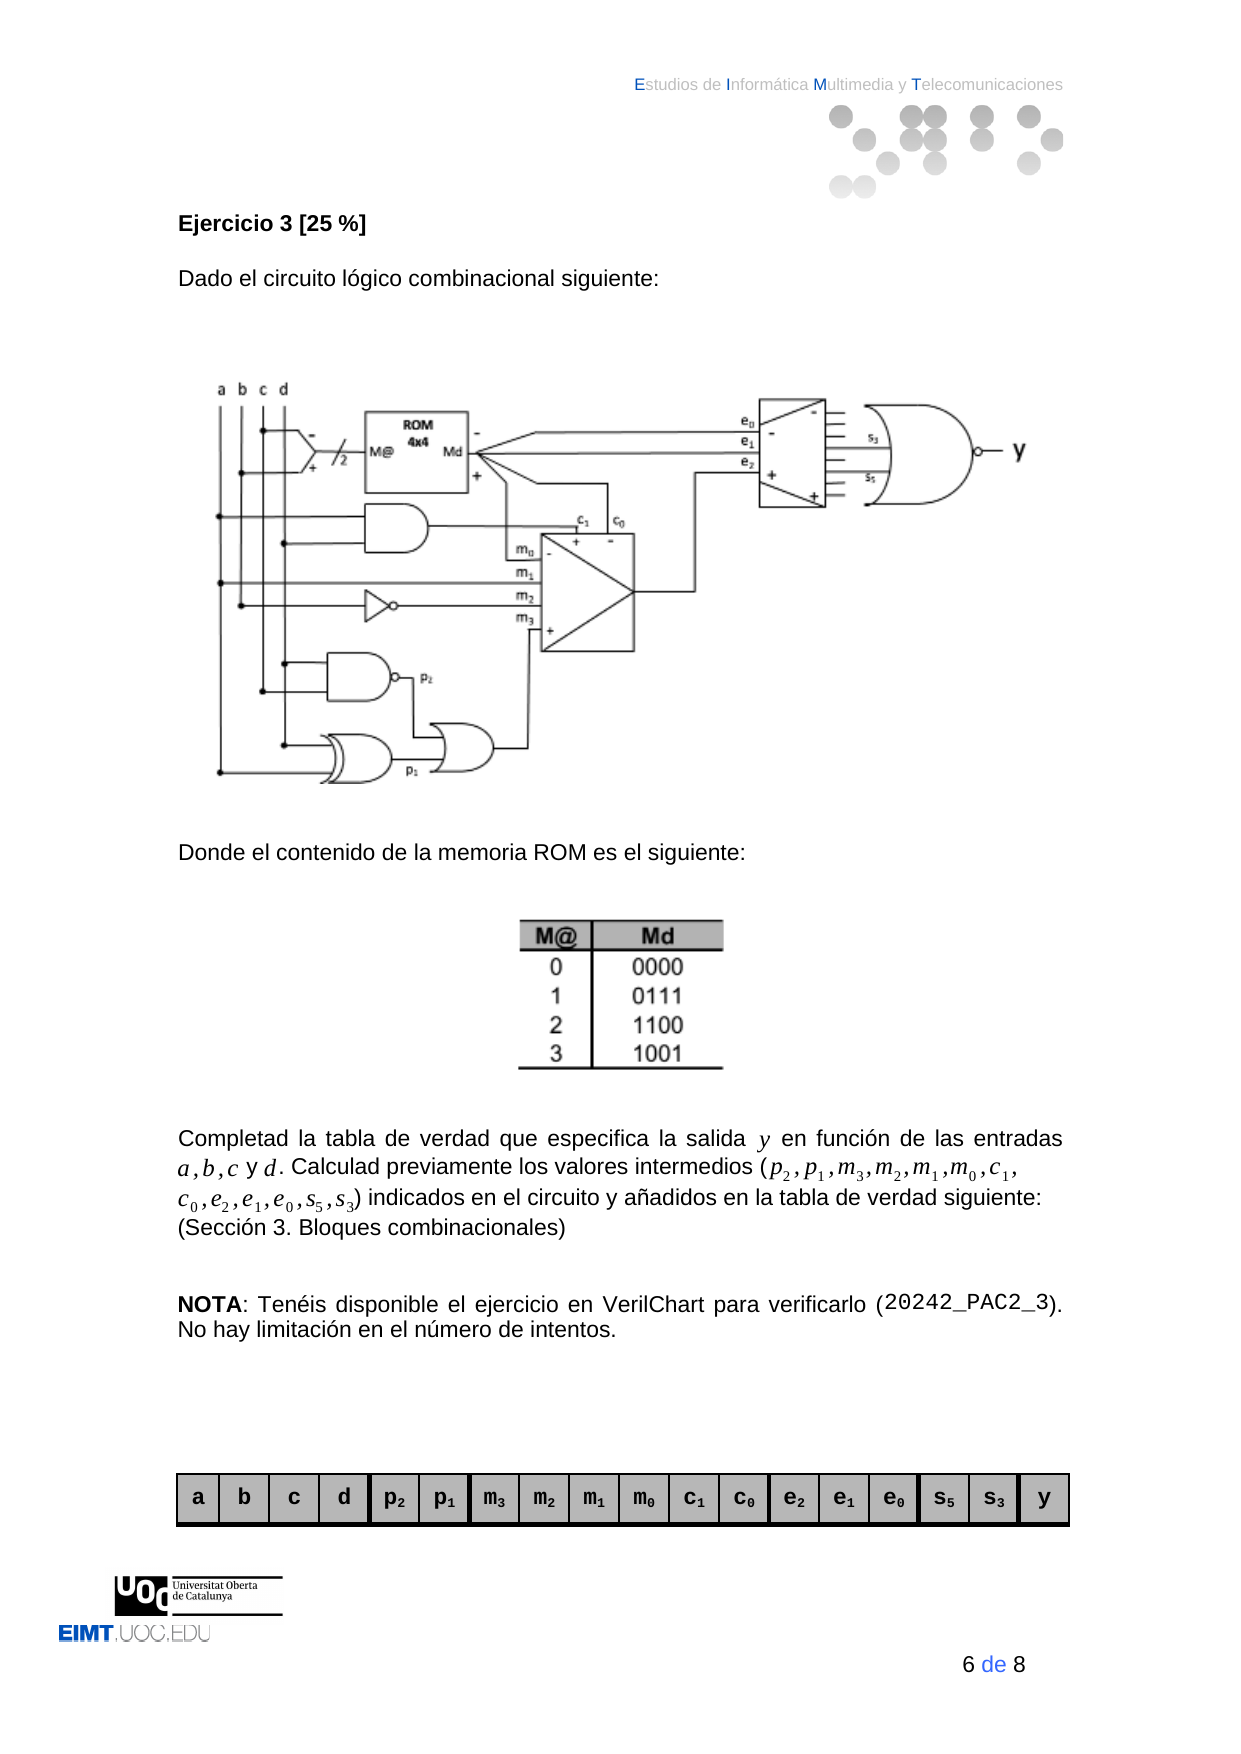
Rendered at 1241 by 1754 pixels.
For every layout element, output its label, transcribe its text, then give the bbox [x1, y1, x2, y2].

table_header d [320, 1475, 367, 1522]
table_header s3 [970, 1475, 1016, 1522]
subtitle Donde el contenido de la memoria ROM es el siguiente: [177, 839, 1063, 865]
table_header b [220, 1475, 268, 1522]
table_header s5 [921, 1475, 968, 1522]
table_header c [270, 1475, 318, 1522]
table_header m2 [520, 1475, 568, 1522]
picture [211, 375, 1029, 784]
table_header e0 [870, 1475, 916, 1522]
table_header m1 [570, 1475, 618, 1522]
picture [829, 94, 1064, 210]
table_header p1 [420, 1475, 467, 1522]
table_header p2 [372, 1475, 418, 1522]
subtitle Completad la tabla de verdad que especifica la salida en función de las entradas y . Calculad previamente los valores intermedios ( [177, 1125, 1063, 1184]
subtitle Ejercicio 3 [25 %] [177, 210, 1063, 236]
subtitle (Sección 3. Bloques combinacionales) [177, 1216, 1063, 1241]
table_header y [1021, 1475, 1068, 1522]
table_header c1 [670, 1475, 718, 1522]
picture [517, 918, 724, 1073]
subtitle NOTA: Tenéis disponible el ejercicio en VerilChart para verificarlo (20242_PAC2_3). No hay limitación en el número de intentos. [177, 1291, 1063, 1343]
table_header c0 [720, 1475, 767, 1522]
table_header e2 [771, 1475, 818, 1522]
table_header m0 [620, 1475, 668, 1522]
table_header m3 [472, 1475, 518, 1522]
table_header e1 [820, 1475, 868, 1522]
subtitle Dado el circuito lógico combinacional siguiente: [177, 265, 1063, 292]
picture [59, 1567, 285, 1642]
subtitle ) indicados en el circuito y añadidos en la tabla de verdad siguiente: [177, 1184, 1063, 1216]
table_header a [178, 1475, 218, 1522]
